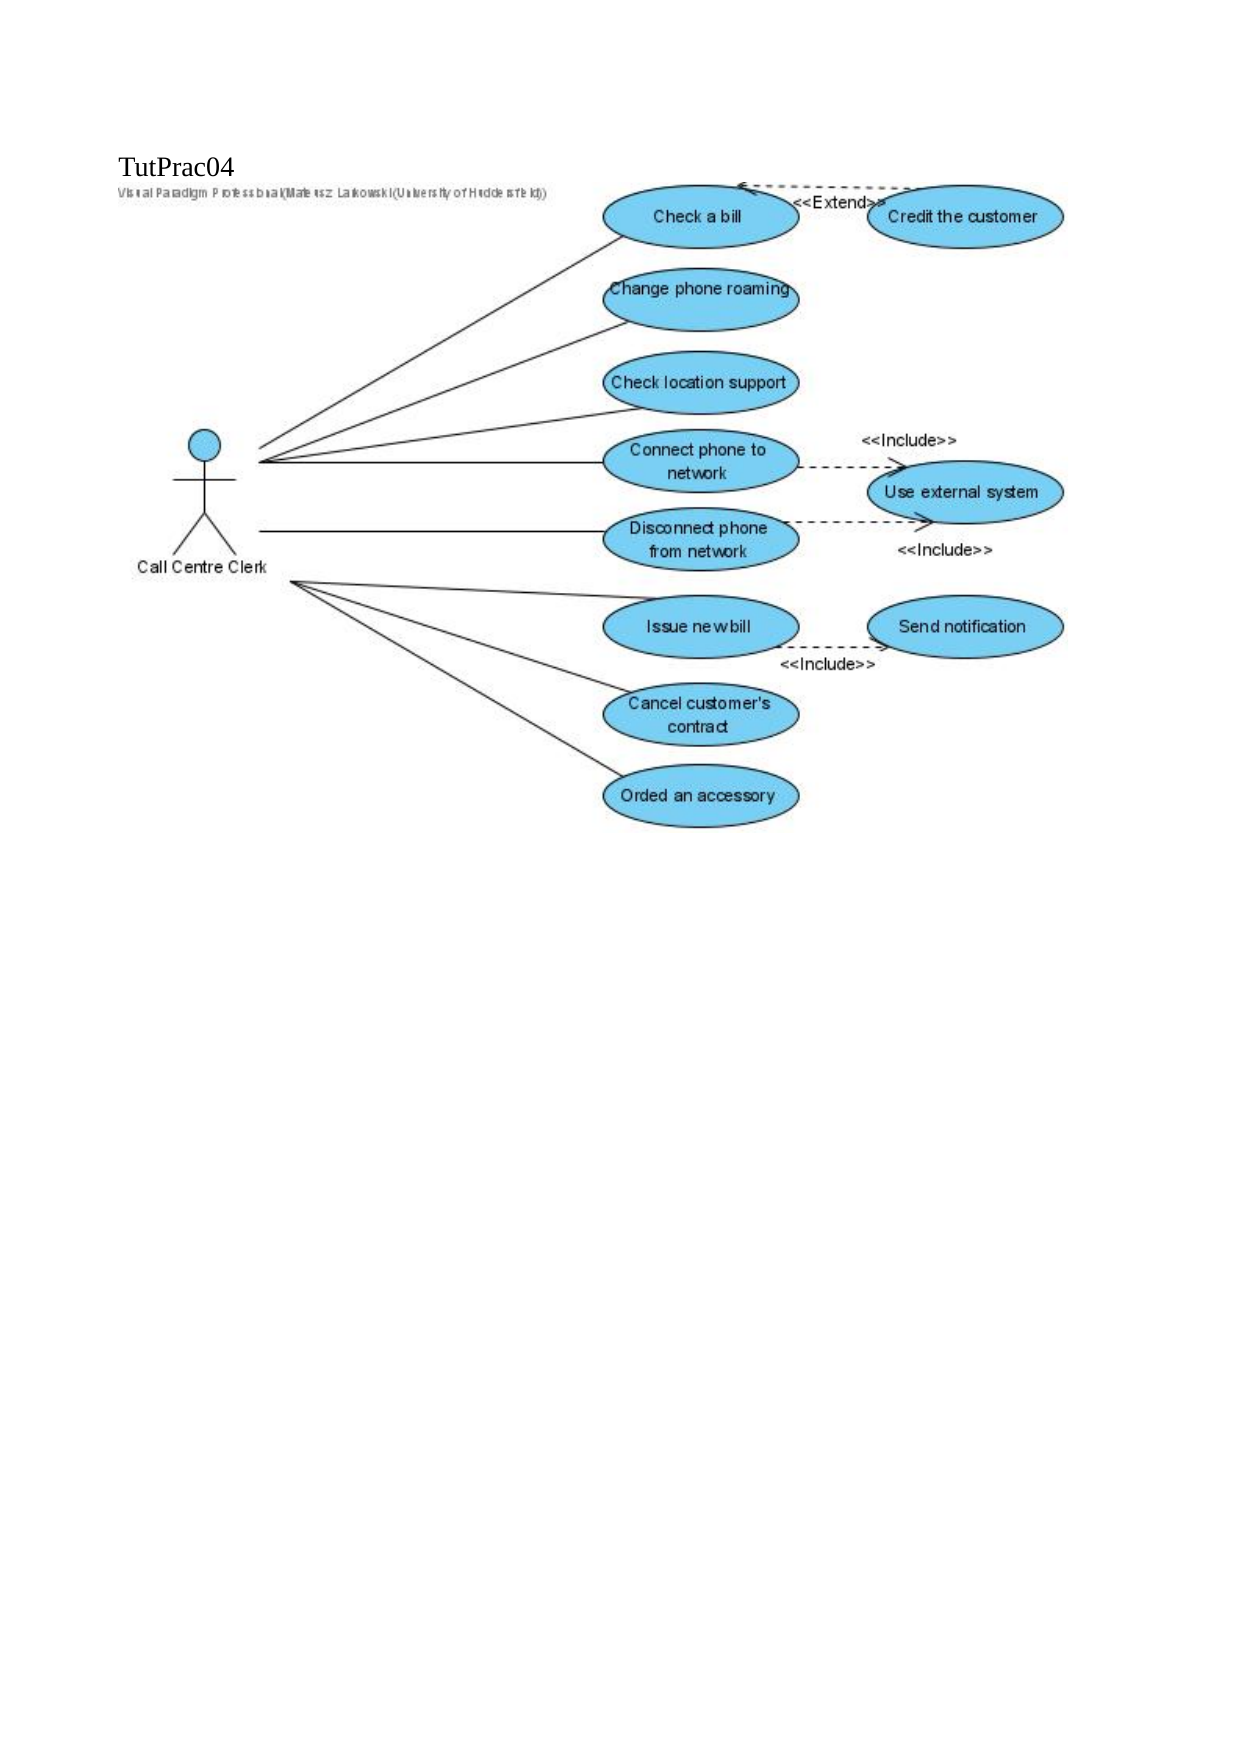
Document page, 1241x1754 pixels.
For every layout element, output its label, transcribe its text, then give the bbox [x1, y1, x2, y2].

text TutPrac04 [118, 151, 1122, 833]
